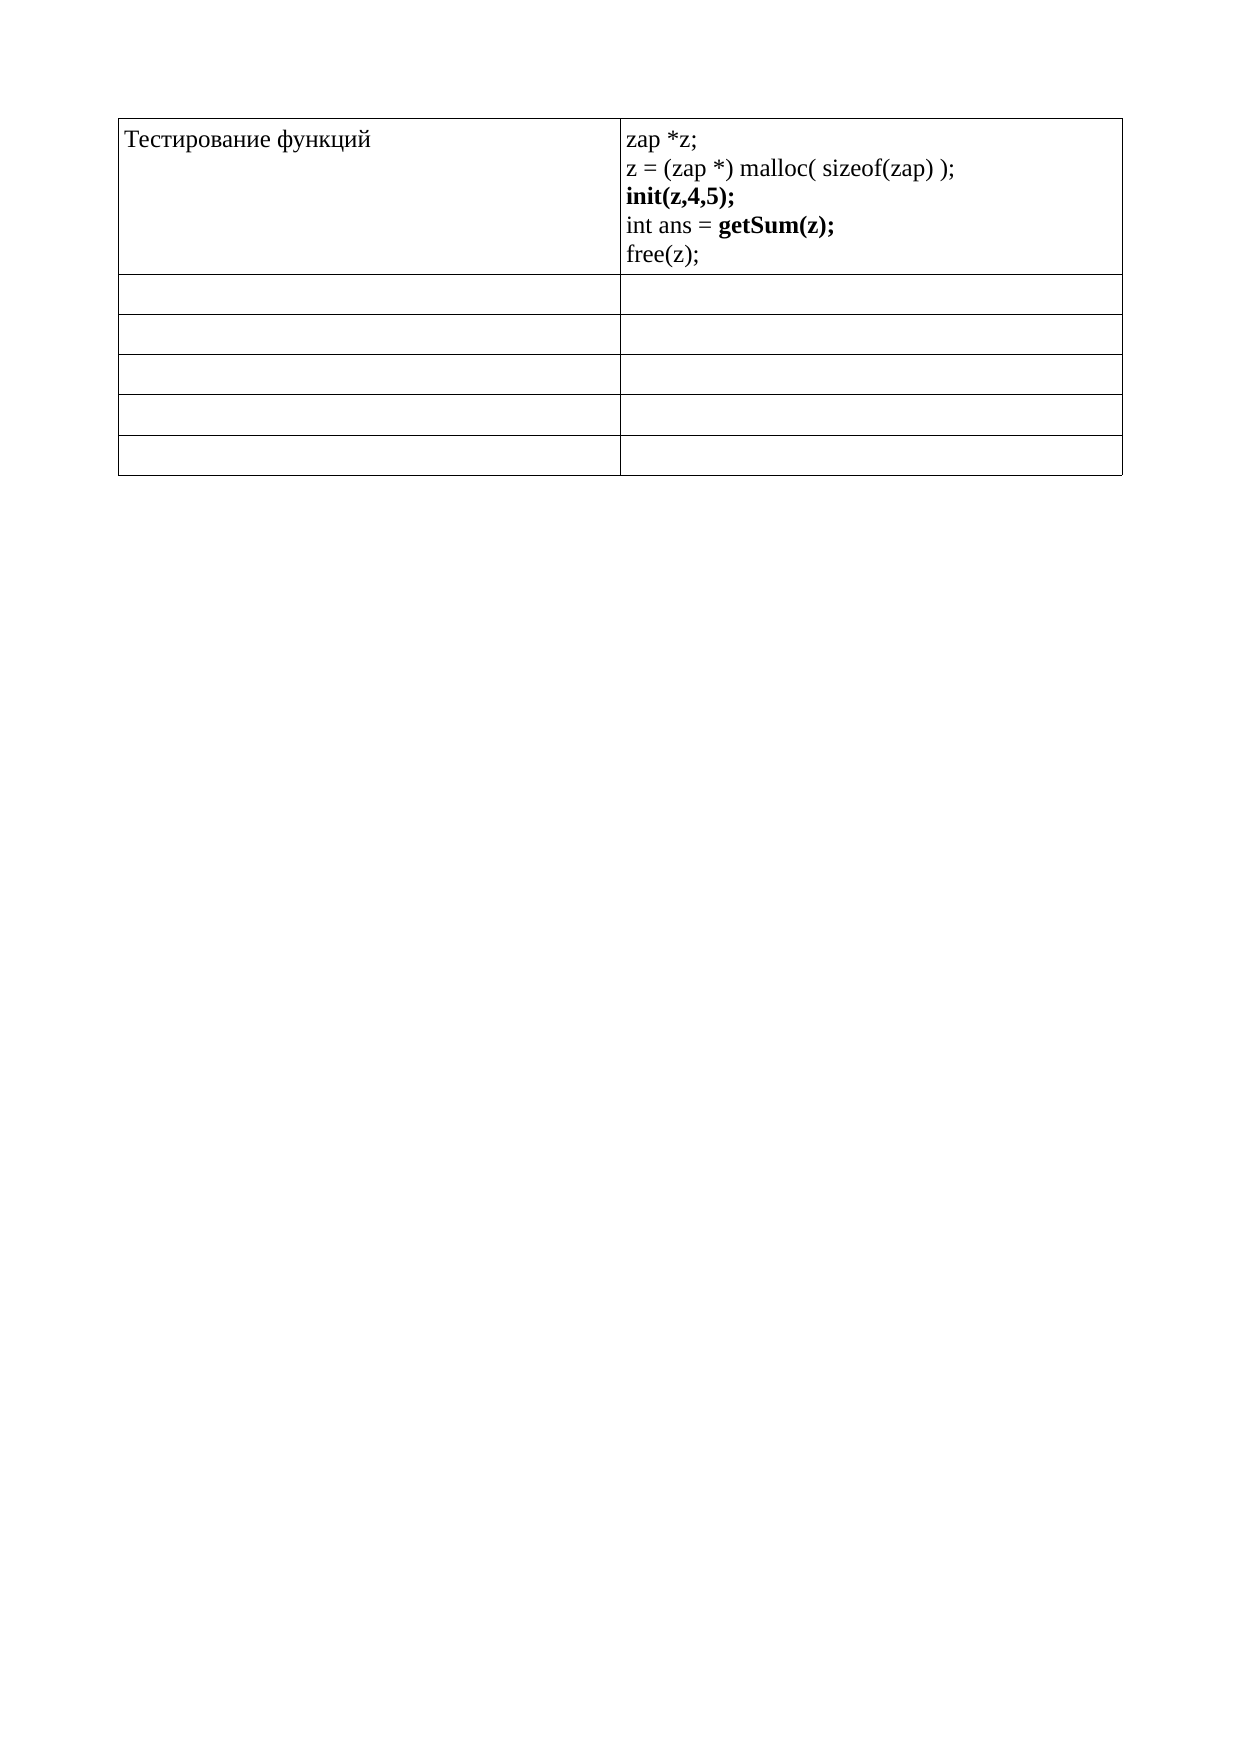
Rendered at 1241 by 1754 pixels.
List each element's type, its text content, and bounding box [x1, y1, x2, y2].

table_cell [621, 315, 1122, 354]
table_cell [621, 395, 1122, 435]
table_cell [621, 275, 1122, 314]
table_cell zap *z; z = (zap *) malloc( sizeof(zap) ); init(z,4,5); int ans = getSum(z); free(z); [621, 119, 1122, 273]
table_cell [119, 275, 620, 314]
table_cell [119, 315, 620, 354]
table_cell [621, 436, 1122, 475]
table_cell [119, 355, 620, 394]
table_cell [119, 395, 620, 435]
table_cell [119, 436, 620, 475]
table_cell Тестирование функций [119, 119, 620, 273]
table_cell [621, 355, 1122, 394]
